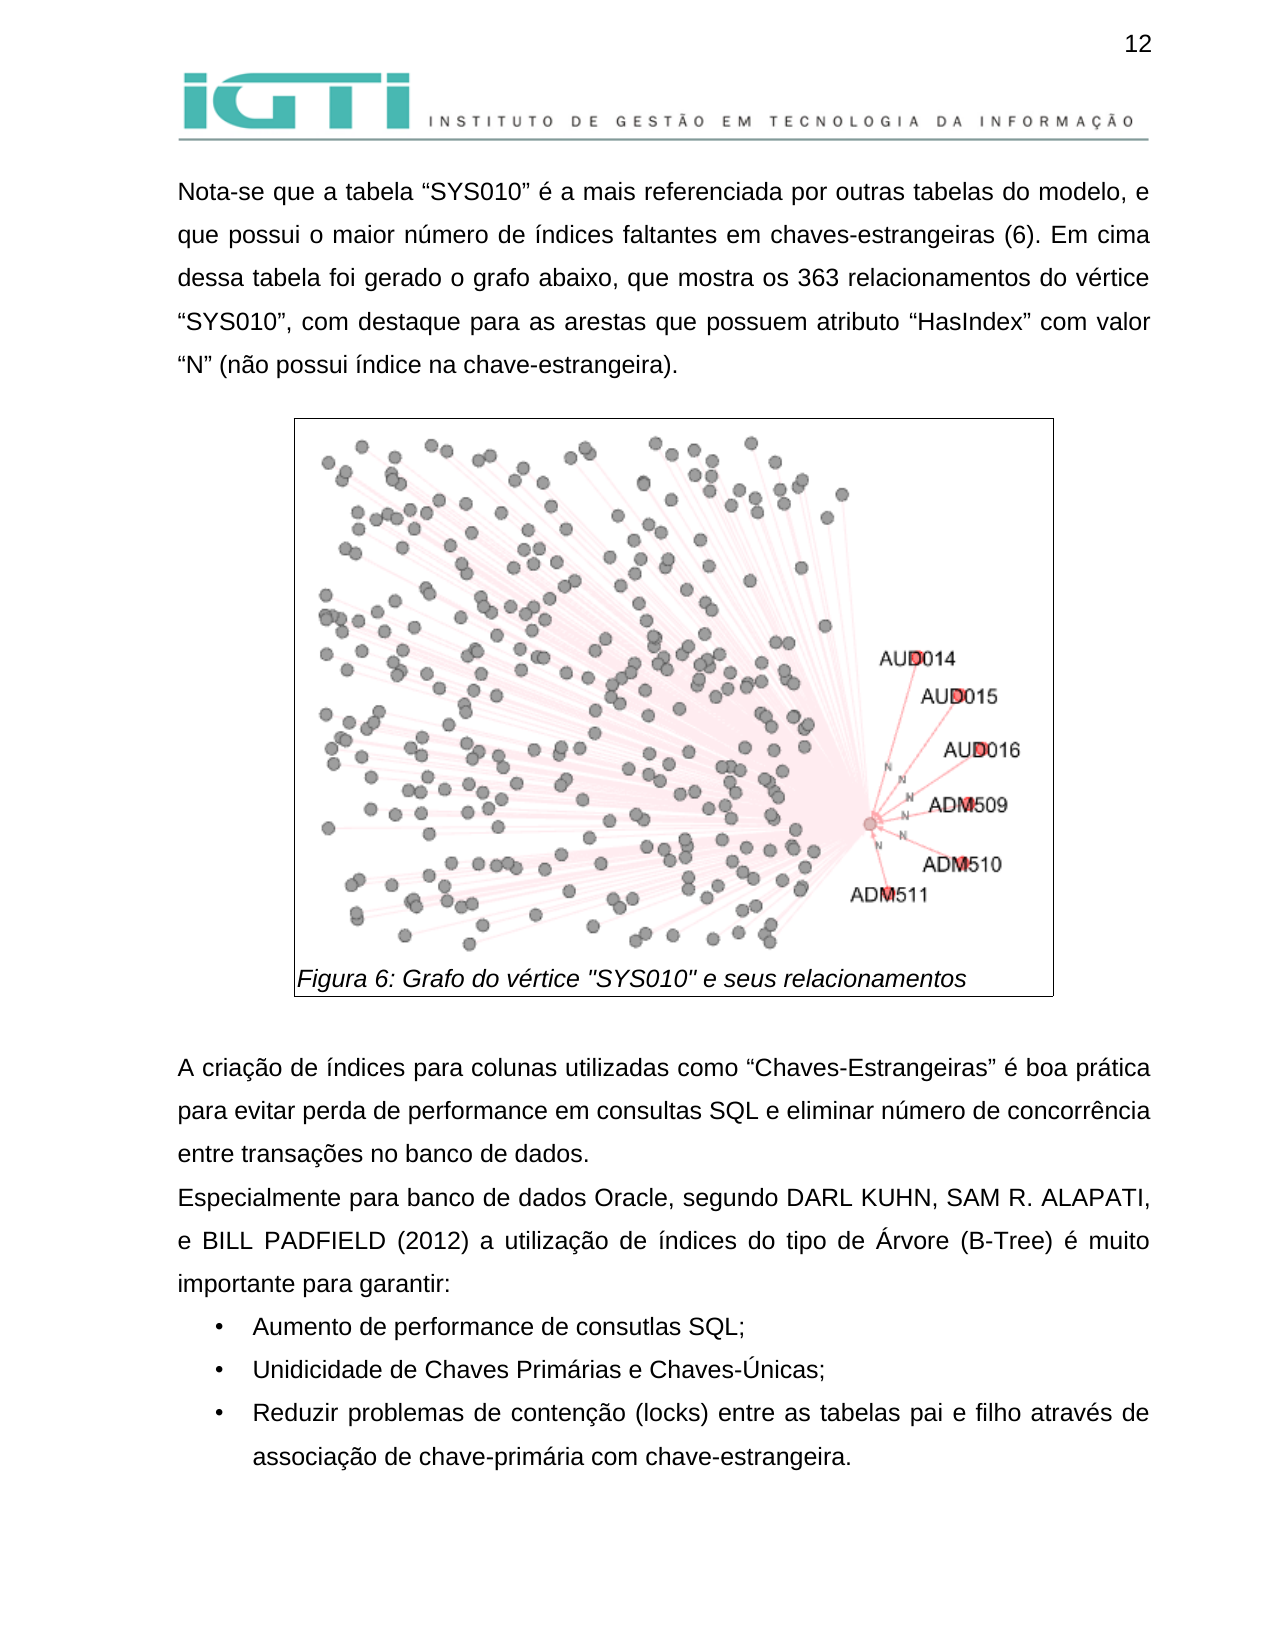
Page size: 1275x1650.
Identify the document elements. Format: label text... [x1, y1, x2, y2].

text Especialmente para banco de dados Oracle, segundo DARL KUHN, SAM R. ALAPATI, e BILL PADFIELD (2012) a utilização de índices do tipo de Árvore (B-Tree) é muito importante para garantir: [177, 1183, 1152, 1298]
text Figura 6: Grafo do vértice "SYS010" e seus relacionamentos [297, 434, 1050, 993]
list Unidicidade de Chaves Primárias e Chaves-Únicas; [215, 1355, 1152, 1384]
text A criação de índices para colunas utilizadas como “Chaves-Estrangeiras” é boa prática para evitar perda de performance em consultas SQL e eliminar número de concorrência entre transações no banco de dados. [177, 1053, 1152, 1168]
text Nota-se que a tabela “SYS010” é a mais referenciada por outras tabelas do modelo, e que possui o maior número de índices faltantes em chaves-estrangeiras (6). Em cima dessa tabela foi gerado o grafo abaixo, que mostra os 363 relacionamentos do vértice “SYS010”, com destaque para as arestas que possuem atributo “HasIndex” com valor “N” (não possui índice na chave-estrangeira). [177, 177, 1152, 378]
picture [178, 59, 1151, 151]
list Reduzir problemas de contenção (locks) entre as tabelas pai e filho através de associação de chave-primária com chave-estrangeira. [215, 1398, 1152, 1470]
picture [310, 421, 1036, 964]
list Aumento de performance de consutlas SQL; [215, 1312, 1152, 1341]
